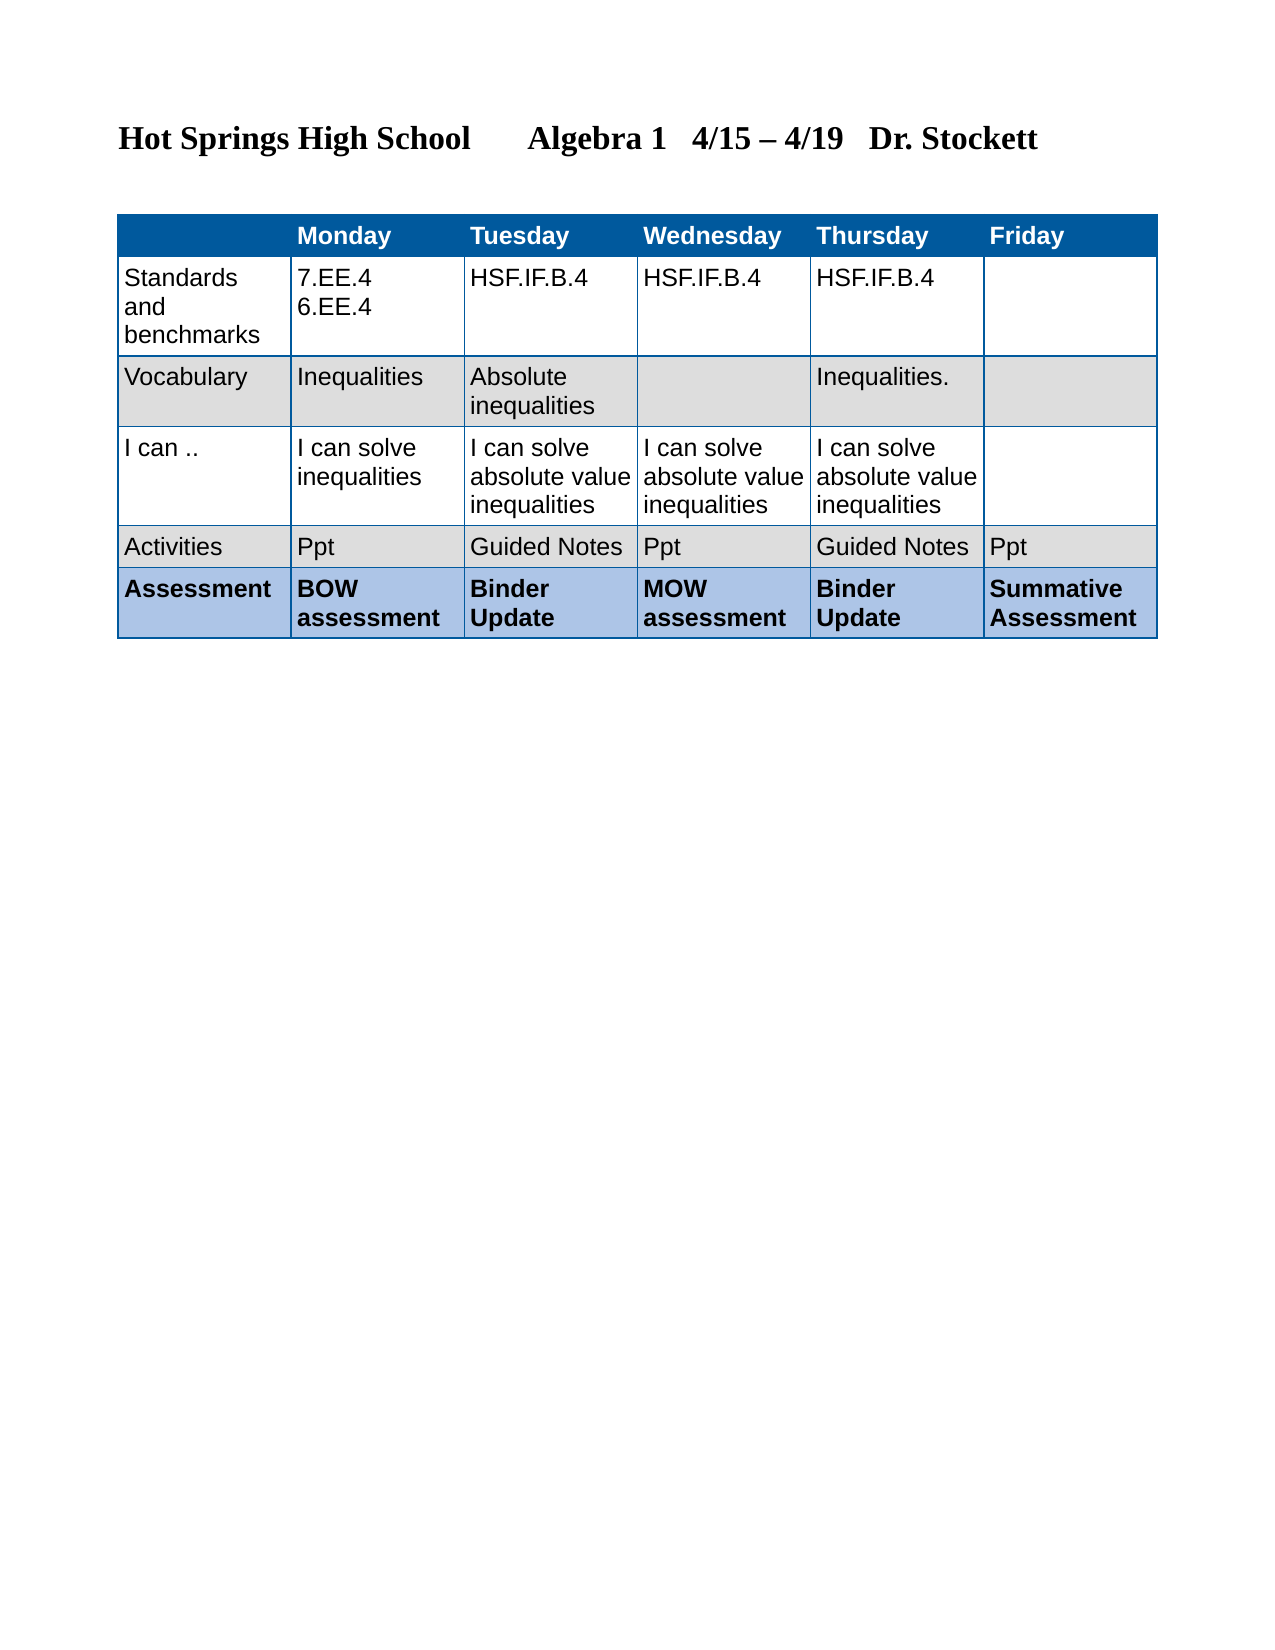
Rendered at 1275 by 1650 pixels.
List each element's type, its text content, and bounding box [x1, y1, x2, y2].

table_cell Vocabulary [119, 357, 290, 426]
table_cell [985, 257, 1156, 355]
table_cell Ppt [985, 526, 1156, 567]
table_cell MOW assessment [638, 568, 810, 637]
table_cell HSF.IF.B.4 [465, 257, 637, 355]
table_cell Assessment [119, 568, 290, 637]
table_cell I can solve absolute value inequalities [638, 427, 810, 525]
table_cell I can solve absolute value inequalities [465, 427, 637, 525]
table_cell 7.EE.4 6.EE.4 [292, 257, 464, 355]
table_cell Guided Notes [811, 526, 983, 567]
table_header Wednesday [638, 216, 810, 256]
table_header Monday [292, 216, 464, 256]
table_cell Ppt [292, 526, 464, 567]
table_cell Inequalities [292, 357, 464, 426]
table_cell Guided Notes [465, 526, 637, 567]
table_cell BOW assessment [292, 568, 464, 637]
table_header Tuesday [465, 216, 637, 256]
table_cell Standards and benchmarks [119, 257, 290, 355]
text Hot Springs High School Algebra 1 4/15 – 4/19 Dr. Stockett [118, 118, 1157, 156]
table_cell Summative Assessment [985, 568, 1156, 637]
table_cell Absolute inequalities [465, 357, 637, 426]
table_cell [985, 357, 1156, 426]
table_cell Activities [119, 526, 290, 567]
table_cell Ppt [638, 526, 810, 567]
table_cell I can solve absolute value inequalities [811, 427, 983, 525]
table_cell Inequalities. [811, 357, 983, 426]
table_cell HSF.IF.B.4 [638, 257, 810, 355]
table_header Thursday [811, 216, 983, 256]
table_cell I can solve inequalities [292, 427, 464, 525]
table_cell Binder Update [811, 568, 983, 637]
table_header Friday [985, 216, 1156, 256]
table_cell [985, 427, 1156, 525]
table_cell [638, 357, 810, 426]
table_cell Binder Update [465, 568, 637, 637]
table_cell I can .. [119, 427, 290, 525]
table_cell HSF.IF.B.4 [811, 257, 983, 355]
table_header [119, 216, 290, 256]
